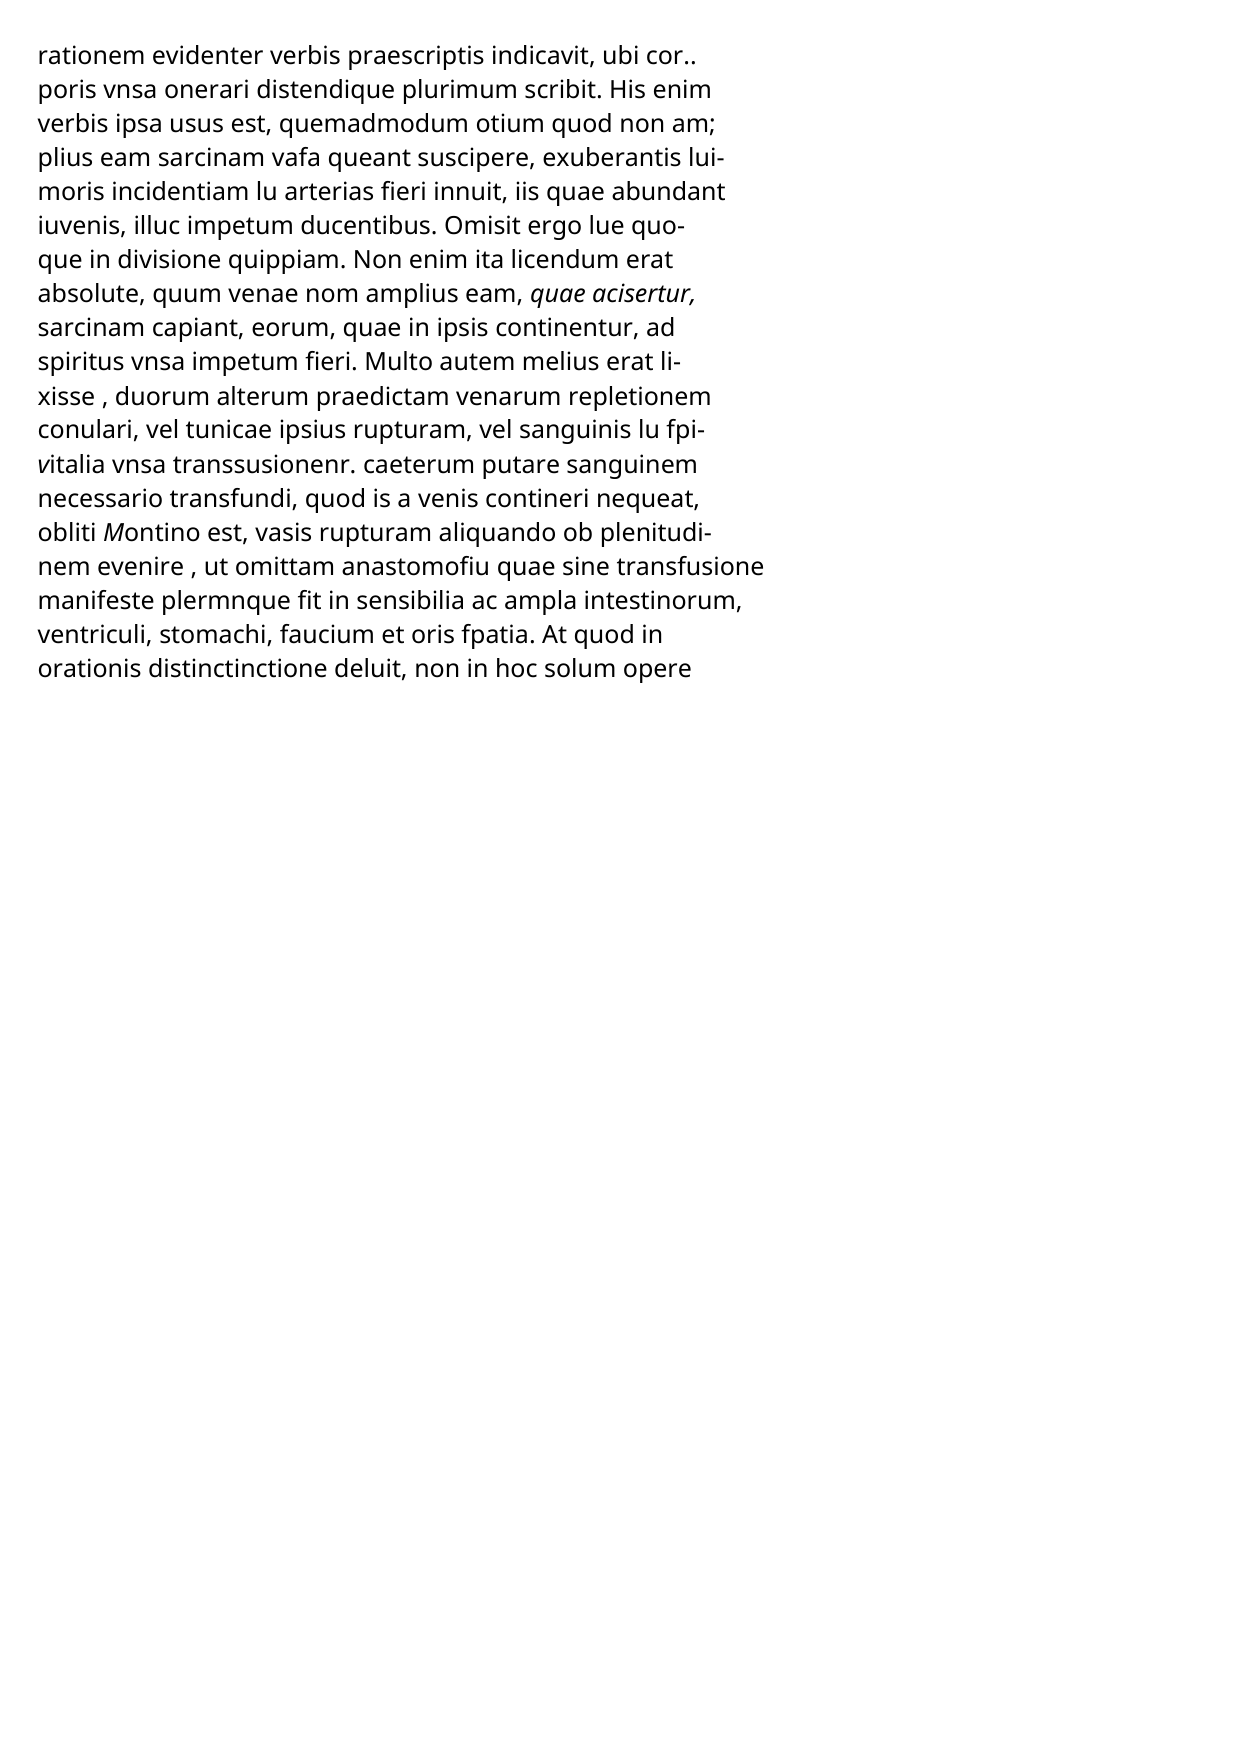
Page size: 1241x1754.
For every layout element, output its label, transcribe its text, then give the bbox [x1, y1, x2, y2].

text rationem evidenter verbis praescriptis indicavit, ubi cor.. poris vnsa onerari distendique plurimum scribit. His enim verbis ipsa usus est, quemadmodum otium quod non am; plius eam sarcinam vafa queant suscipere, exuberantis lui- moris incidentiam lu arterias fieri innuit, iis quae abundant iuvenis, illuc impetum ducentibus. Omisit ergo lue quo- que in divisione quippiam. Non enim ita licendum erat absolute, quum venae nom amplius eam, quae acisertur, sarcinam capiant, eorum, quae in ipsis continentur, ad spiritus vnsa impetum fieri. Multo autem melius erat li- xisse , duorum alterum praedictam venarum repletionem conulari, vel tunicae ipsius rupturam, vel sanguinis lu fpi- vitalia vnsa transsusionenr. caeterum putare sanguinem necessario transfundi, quod is a venis contineri nequeat, obliti Montino est, vasis rupturam aliquando ob plenitudi- nem evenire , ut omittam anastomofiu quae sine transfusione manifeste plermnque fit in sensibilia ac ampla intestinorum, ventriculi, stomachi, faucium et oris fpatia. At quod in orationis distinctinctione deluit, non in hoc solum opere [37, 37, 1203, 685]
